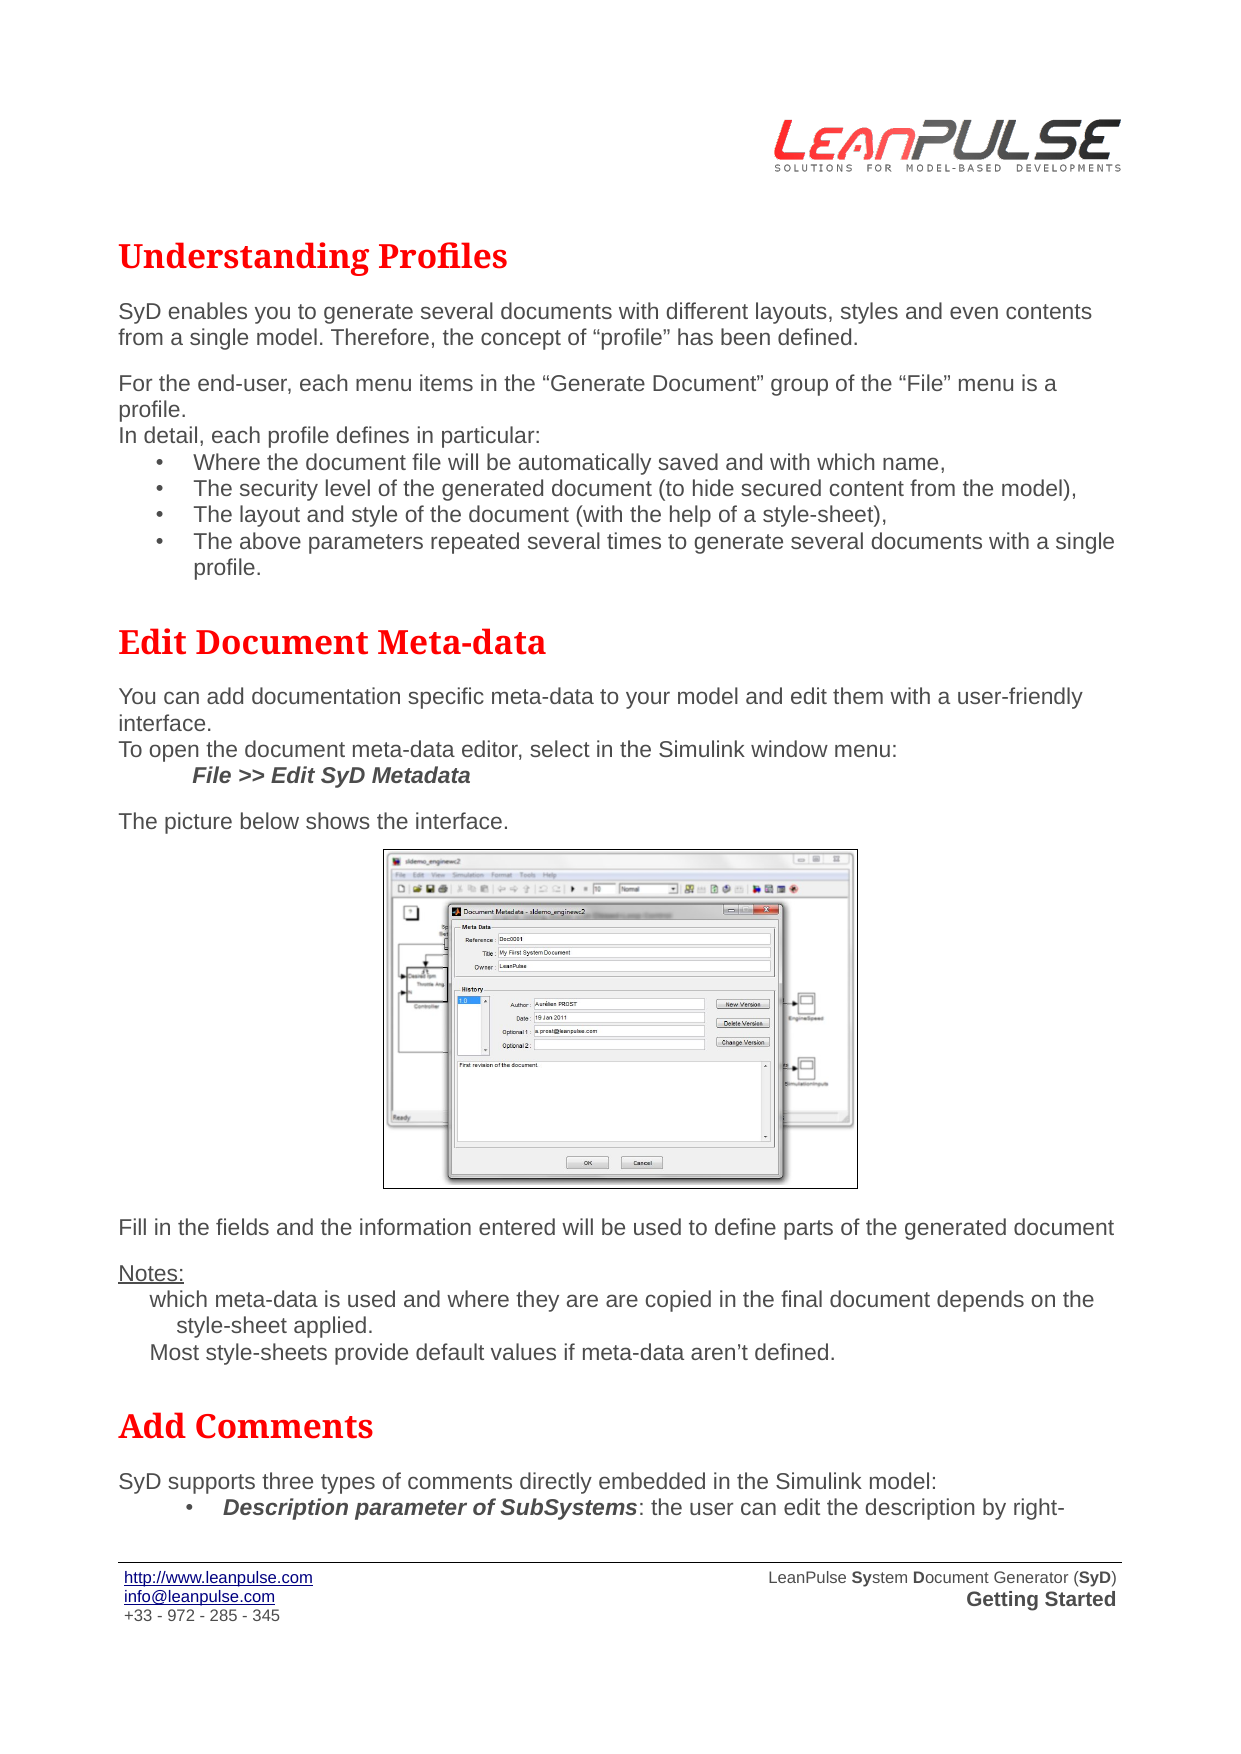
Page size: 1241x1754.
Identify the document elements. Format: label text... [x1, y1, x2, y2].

text You can add documentation specific meta-data to your model and edit them with a user-friendly interface. [118, 683, 1122, 736]
picture [772, 118, 1123, 177]
list The security level of the generated document (to hide secured content from the model), [156, 475, 1122, 501]
text For the end-user, each menu items in the “Generate Document” group of the “File” menu is a profile. [118, 369, 1122, 422]
list The layout and style of the document (with the help of a style-sheet), [156, 501, 1122, 528]
text File >> Edit SyD Metadata [118, 762, 1122, 789]
text which meta-data is used and where they are are copied in the final document depends on the style-sheet applied. [149, 1286, 1122, 1338]
list Where the document file will be automatically saved and with which name, [156, 448, 1122, 475]
text Add Comments [118, 1403, 1122, 1449]
text Edit Document Meta-data [118, 619, 1122, 664]
text SyD enables you to generate several documents with different layouts, styles and even contents from a single model. Therefore, the concept of “profile” has been defined. [118, 298, 1122, 350]
picture [385, 851, 855, 1185]
text SyD supports three types of comments directly embedded in the Simulink model: [118, 1468, 1122, 1494]
text Notes: [118, 1259, 1122, 1286]
list The above parameters repeated several times to generate several documents with a single profile. [156, 528, 1122, 580]
text To open the document meta-data editor, select in the Simulink window menu: [118, 736, 1122, 762]
text In detail, each profile defines in particular: [118, 422, 1122, 448]
text Fill in the fields and the information entered will be used to define parts of the generated document [118, 1214, 1122, 1240]
text The picture below shows the interface. [118, 808, 1122, 834]
list Description parameter of SubSystems: the user can edit the description by right- [185, 1494, 1122, 1521]
text Understanding Profiles [118, 233, 1122, 278]
text Most style-sheets provide default values if meta-data aren’t defined. [149, 1338, 1122, 1365]
